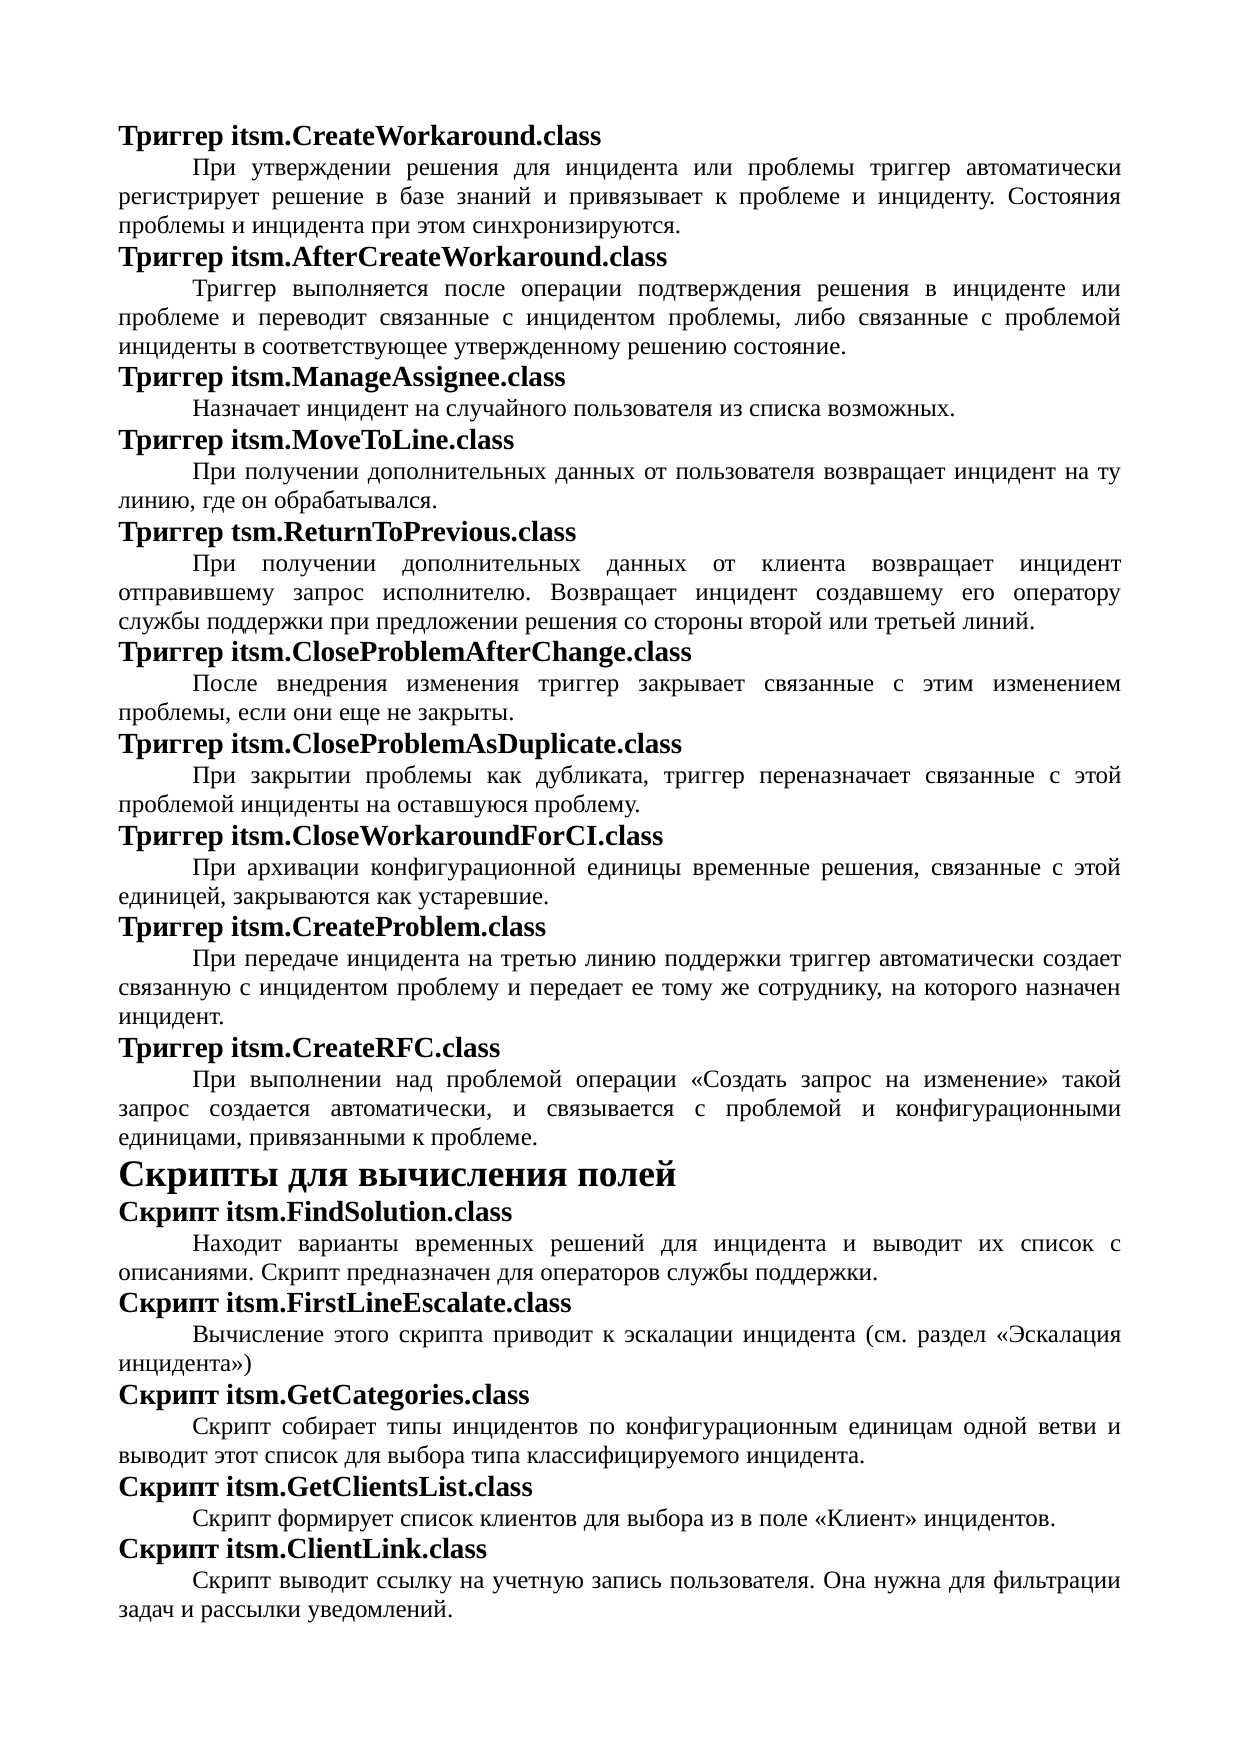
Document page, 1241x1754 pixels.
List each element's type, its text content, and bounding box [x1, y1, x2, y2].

subtitle Скрипт itsm.FirstLineEscalate.class [118, 1286, 1122, 1319]
subtitle Триггер itsm.AfterCreateWorkaround.class [118, 239, 1122, 272]
text При получении дополнительных данных от клиента возвращает инцидент отправившему запрос исполнителю. Возвращает инцидент создавшему его оператору службы поддержки при предложении решения со стороны второй или третьей линий. [118, 547, 1122, 634]
subtitle Скрипты для вычисления полей [118, 1151, 1122, 1194]
text При закрытии проблемы как дубликата, триггер переназначает связанные с этой проблемой инциденты на оставшуюся проблему. [118, 760, 1122, 818]
text Находит варианты временных решений для инцидента и выводит их список с описаниями. Скрипт предназначен для операторов службы поддержки. [118, 1227, 1122, 1286]
text Назначает инцидент на случайного пользователя из списка возможных. [118, 393, 1122, 422]
subtitle Триггер itsm.CreateRFC.class [118, 1030, 1122, 1064]
text При передаче инцидента на третью линию поддержки триггер автоматически создает связанную с инцидентом проблему и передает ее тому же сотруднику, на которого назначен инцидент. [118, 943, 1122, 1030]
text Скрипт собирает типы инцидентов по конфигурационным единицам одной ветви и выводит этот список для выбора типа классифицируемого инцидента. [118, 1411, 1122, 1469]
subtitle Триггер itsm.MoveToLine.class [118, 422, 1122, 456]
subtitle Триггер itsm.CreateProblem.class [118, 909, 1122, 943]
subtitle Триггер tsm.ReturnToPrevious.class [118, 514, 1122, 547]
subtitle Скрипт itsm.GetClientsList.class [118, 1469, 1122, 1502]
text Вычисление этого скрипта приводит к эскалации инцидента (см. раздел «Эскалация инцидента») [118, 1319, 1122, 1377]
subtitle Триггер itsm.CloseProblemAfterChange.class [118, 634, 1122, 668]
subtitle Скрипт itsm.GetCategories.class [118, 1377, 1122, 1411]
text Скрипт формирует список клиентов для выбора из в поле «Клиент» инцидентов. [118, 1502, 1122, 1532]
subtitle Триггер itsm.CreateWorkaround.class [118, 118, 1122, 152]
text При архивации конфигурационной единицы временные решения, связанные с этой единицей, закрываются как устаревшие. [118, 851, 1122, 909]
subtitle Скрипт itsm.FindSolution.class [118, 1194, 1122, 1227]
subtitle Триггер itsm.CloseWorkaroundForCI.class [118, 818, 1122, 851]
subtitle Триггер itsm.ManageAssignee.class [118, 359, 1122, 393]
text После внедрения изменения триггер закрывает связанные с этим изменением проблемы, если они еще не закрыты. [118, 668, 1122, 726]
text Скрипт выводит ссылку на учетную запись пользователя. Она нужна для фильтрации задач и рассылки уведомлений. [118, 1565, 1122, 1623]
text При получении дополнительных данных от пользователя возвращает инцидент на ту линию, где он обрабатывался. [118, 456, 1122, 514]
text Триггер выполняется после операции подтверждения решения в инциденте или проблеме и переводит связанные с инцидентом проблемы, либо связанные с проблемой инциденты в соответствующее утвержденному решению состояние. [118, 272, 1122, 359]
subtitle Триггер itsm.CloseProblemAsDuplicate.class [118, 726, 1122, 760]
text При выполнении над проблемой операции «Создать запрос на изменение» такой запрос создается автоматически, и связывается с проблемой и конфигурационными единицами, привязанными к проблеме. [118, 1064, 1122, 1151]
subtitle Скрипт itsm.ClientLink.class [118, 1532, 1122, 1565]
text При утверждении решения для инцидента или проблемы триггер автоматически регистрирует решение в базе знаний и привязывает к проблеме и инциденту. Состояния проблемы и инцидента при этом синхронизируются. [118, 152, 1122, 239]
